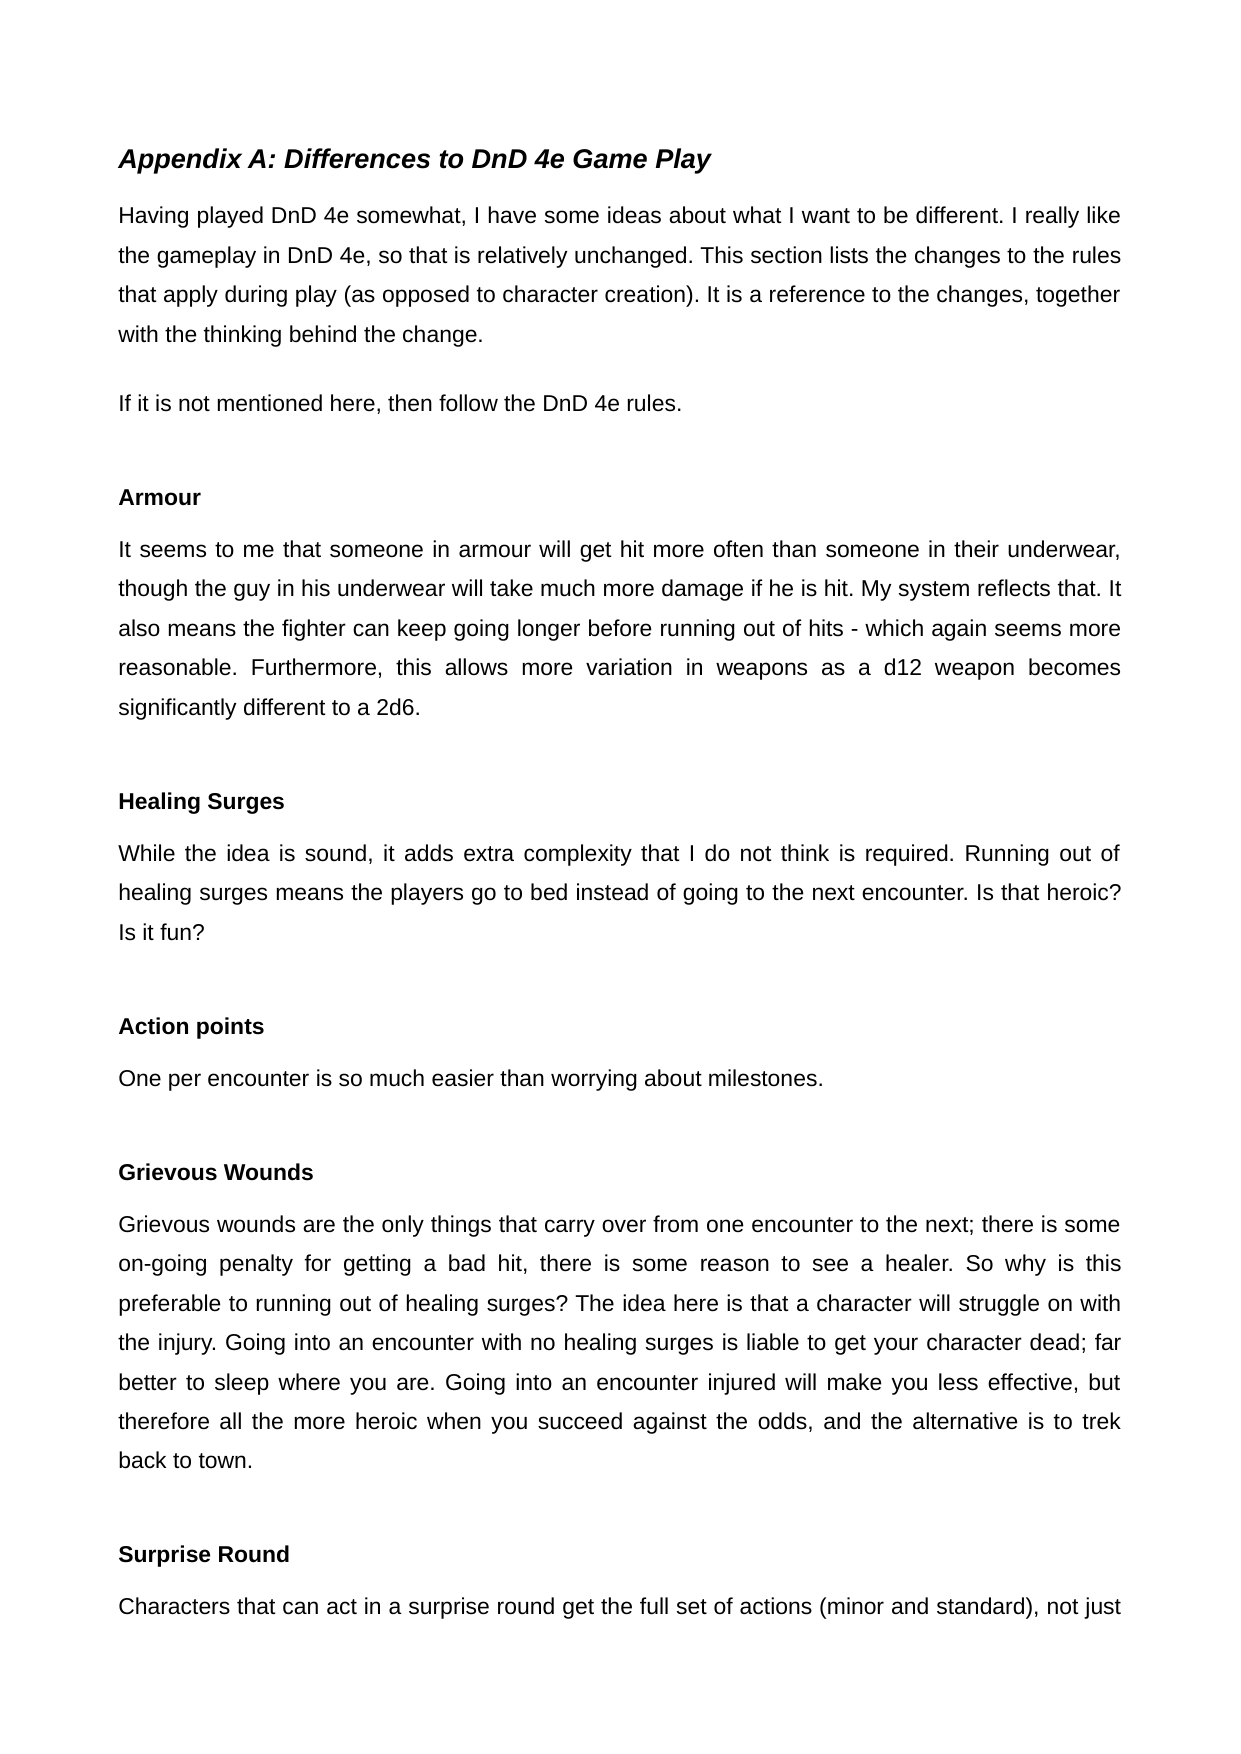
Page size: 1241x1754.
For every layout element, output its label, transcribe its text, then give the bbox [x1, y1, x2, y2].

subtitle Healing Surges [118, 788, 1122, 814]
subtitle Surprise Round [118, 1541, 1122, 1568]
text Characters that can act in a surprise round get the full set of actions (minor and standard), not just [118, 1593, 1122, 1620]
text One per encounter is so much easier than worrying about milestones. [118, 1064, 1122, 1091]
text Having played DnD 4e somewhat, I have some ideas about what I want to be different. I really like the gameplay in DnD 4e, so that is relatively unchanged. This section lists the changes to the rules that apply during play (as opposed to character creation). It is a reference to the changes, together with the thinking behind the change. [118, 202, 1122, 347]
subtitle Action points [118, 1013, 1122, 1039]
subtitle Grievous Wounds [118, 1158, 1122, 1185]
text Grievous wounds are the only things that carry over from one encounter to the next; there is some on-going penalty for getting a bad hit, there is some reason to see a healer. So why is this preferable to running out of healing surges? The idea here is that a character will struggle on with the injury. Going into an encounter with no healing surges is liable to get your character dead; far better to sleep where you are. Going into an encounter injured will make you less effective, but therefore all the more heroic when you succeed against the odds, and the alternative is to trek back to town. [118, 1211, 1122, 1474]
subtitle Armour [118, 484, 1122, 510]
text If it is not mentioned here, then follow the DnD 4e rules. [118, 390, 1122, 416]
text It seems to me that someone in armour will get hit more often than someone in their underwear, though the guy in his underwear will take much more damage if he is hit. My system reflects that. It also means the fighter can keep going longer before running out of hits - which again seems more reasonable. Furthermore, this allows more variation in weapons as a d12 weapon becomes significantly different to a 2d6. [118, 536, 1122, 720]
text While the idea is sound, it adds extra complexity that I do not think is required. Running out of healing surges means the players go to bed instead of going to the next encounter. Is that heroic? Is it fun? [118, 840, 1122, 945]
subtitle Appendix A: Differences to DnD 4e Game Play [118, 143, 1122, 174]
